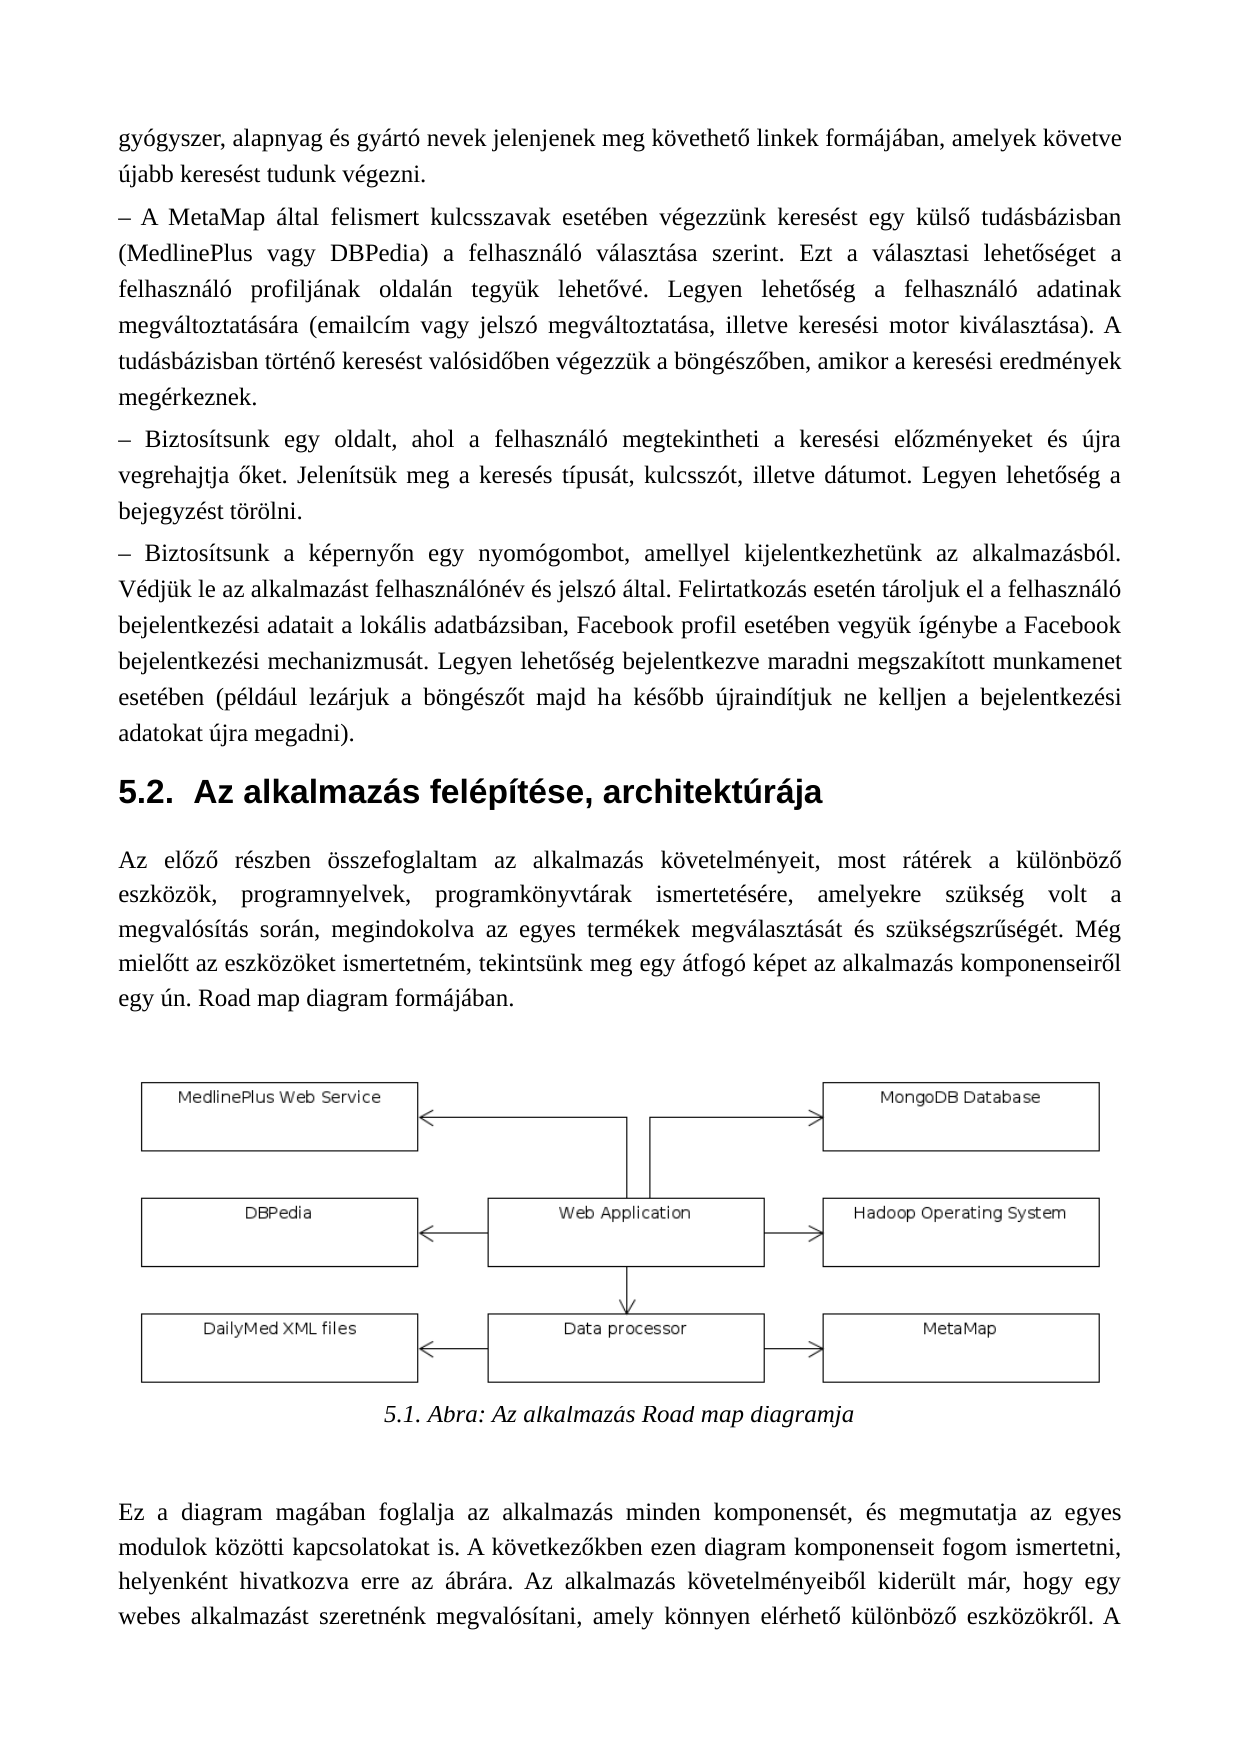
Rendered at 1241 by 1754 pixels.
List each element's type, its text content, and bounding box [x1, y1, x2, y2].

picture [118, 1060, 1123, 1406]
subtitle Az alkalmazás felépítése, architektúrája [801, 786, 1122, 807]
text – Biztosítsunk egy oldalt, ahol a felhasználó megtekintheti a keresési előzményeket és újra vegrehajtja őket. Jelenítsük meg a keresés típusát, kulcsszót, illetve dátumot. Legyen lehetőség a bejegyzést törölni. [118, 418, 1122, 527]
title Ez a diagram magában foglalja az alkalmazás minden komponensét, és megmutatja az egyes modulok közötti kapcsolatokat is. A következőkben ezen diagram komponenseit fogom ismertetni, helyenként hivatkozva erre az ábrára. Az alkalmazás követelményeiből kiderült már, hogy egy webes alkalmazást szeretnénk megvalósítani, amely könnyen elérhető különböző eszközökről. A [118, 1497, 1122, 1629]
title Az előző részben összefoglaltam az alkalmazás követelményeit, most rátérek a különböző eszközök, programnyelvek, programkönyvtárak ismertetésére, amelyekre szükség volt a megvalósítás során, megindokolva az egyes termékek megválasztását és szükségszrűségét. Még mielőtt az eszközöket ismertetném, tekintsünk meg egy átfogó képet az alkalmazás komponenseiről egy ún. Road map diagram formájában. [118, 845, 1122, 1012]
text 5.1. Ábra: Az alkalmazás Road map diagramja [118, 1406, 1122, 1427]
text – A MetaMap által felismert kulcsszavak esetében végezzünk keresést egy külső tudásbázisban (MedlinePlus vagy DBPedia) a felhasználó választása szerint. Ezt a választasi lehetőséget a felhasználó profiljának oldalán tegyük lehetővé. Legyen lehetőség a felhasználó adatinak megváltoztatására (emailcím vagy jelszó megváltoztatása, illetve keresési motor kiválasztása). A tudásbázisban történő keresést valósidőben végezzük a böngészőben, amikor a keresési eredmények megérkeznek. [118, 196, 1122, 412]
text – Biztosítsunk a képernyőn egy nyomógombot, amellyel kijelentkezhetünk az alkalmazásból. Védjük le az alkalmazást felhasználónév és jelszó által. Felirtatkozás esetén tároljuk el a felhasználó bejelentkezési adatait a lokális adatbázsiban, Facebook profil esetében vegyük ígénybe a Facebook bejelentkezési mechanizmusát. Legyen lehetőség bejelentkezve maradni megszakított munkamenet esetében (például lezárjuk a böngészőt majd ha később újraindítjuk ne kelljen a bejelentkezési adatokat újra megadni). [118, 533, 1122, 749]
subtitle Az alkalmazás felépítése, architektúrája [118, 786, 489, 807]
subtitle Az alkalmazás felépítése, architektúrája [494, 786, 796, 807]
text gyógyszer, alapnyag és gyártó nevek jelenjenek meg követhető linkek formájában, amelyek követve újabb keresést tudunk végezni. [118, 118, 1122, 190]
